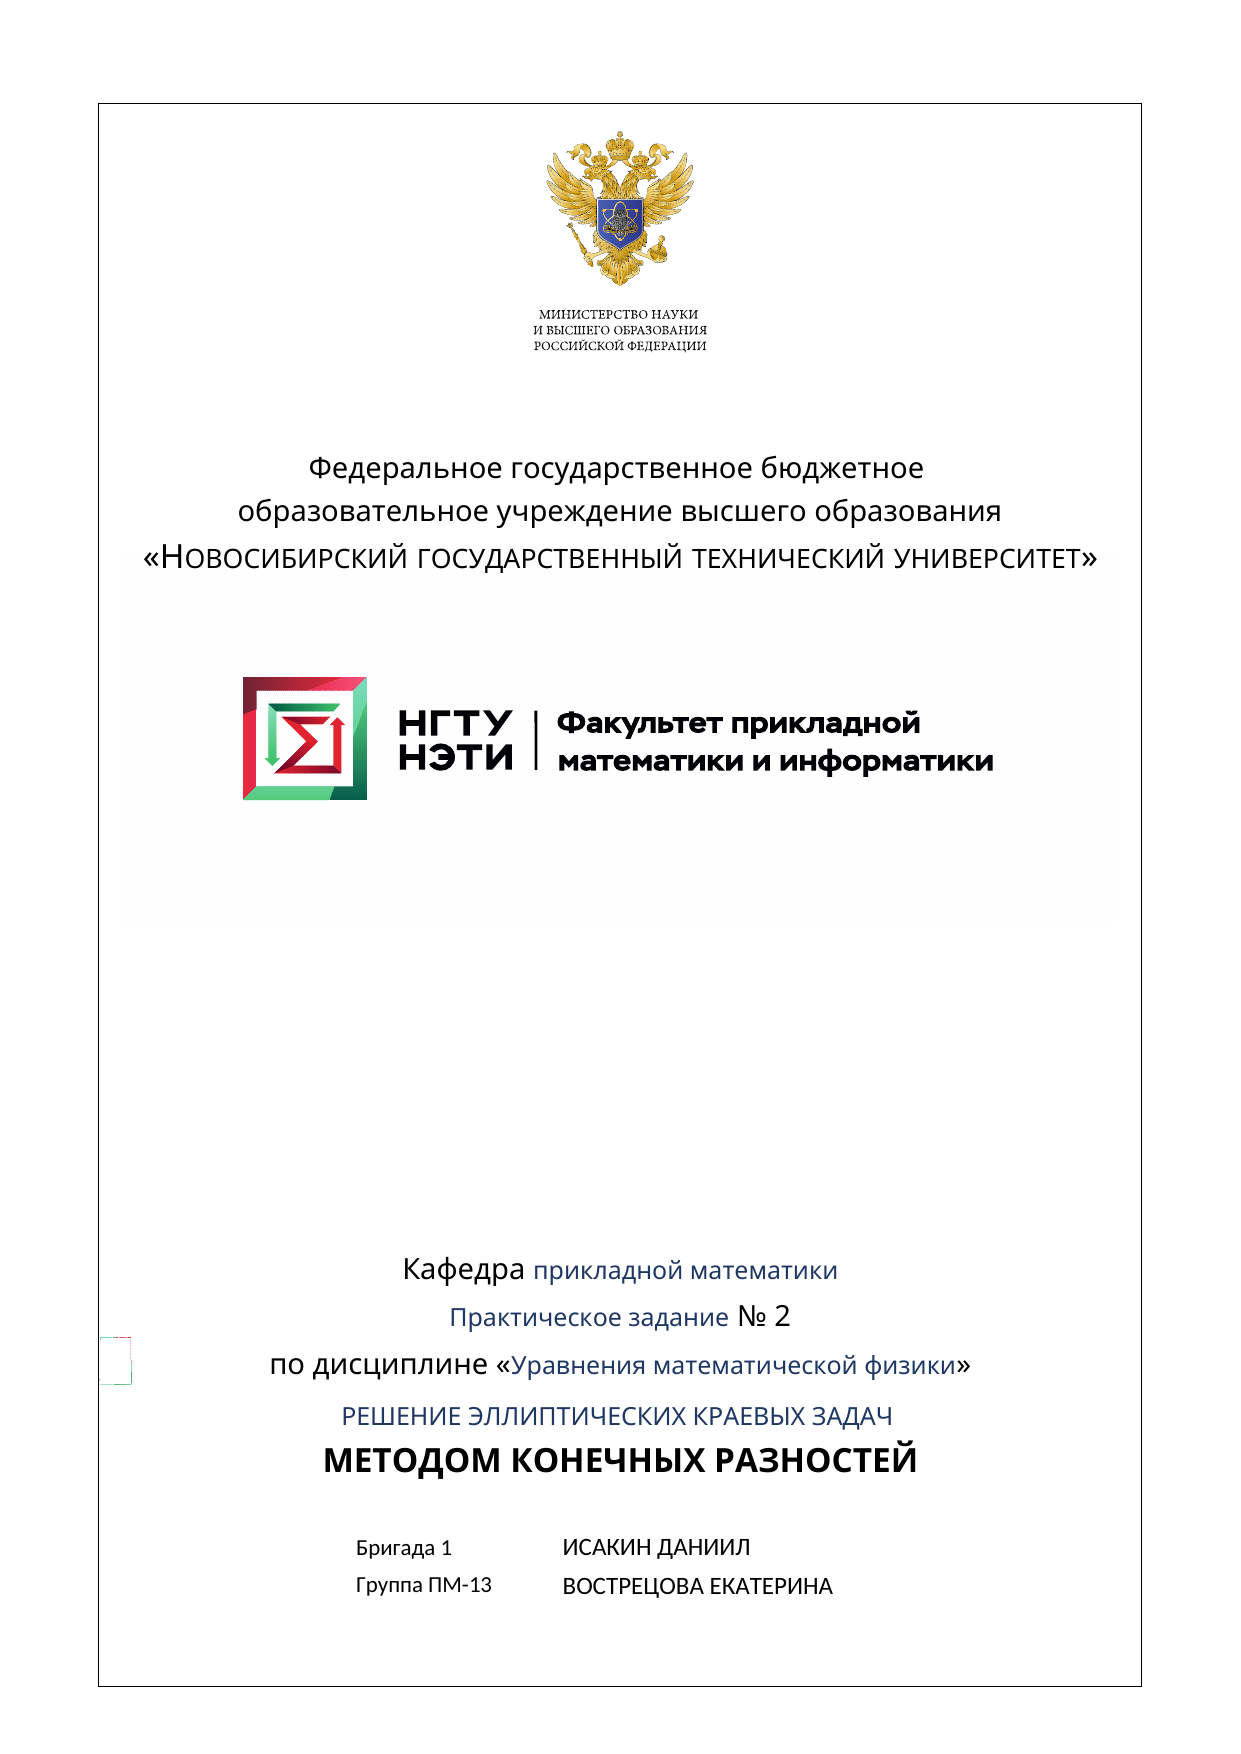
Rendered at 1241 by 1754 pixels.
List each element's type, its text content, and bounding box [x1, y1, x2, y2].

table_cell Группа ПМ-13 [356, 1571, 562, 1618]
table_cell Кафедра прикладной математики [104, 1243, 1137, 1290]
table_cell Исакин Даниил [563, 1523, 1137, 1571]
table_cell Федеральное государственное бюджетное образовательное учреждение высшего образования «Новосибирский государственный технический университет» [104, 443, 1137, 922]
table_header [104, 118, 1137, 443]
table_cell [104, 922, 1137, 1242]
table_cell Бригада 1 [356, 1523, 562, 1571]
table_cell [104, 1338, 131, 1384]
table_cell Практическое задание № 2 [104, 1290, 1137, 1337]
table_cell [104, 1493, 1137, 1523]
table_cell по дисциплине «Уравнения математической физики» [131, 1337, 1137, 1384]
table_cell Вострецова екатерина [563, 1571, 1137, 1618]
table_cell [104, 1523, 356, 1618]
table_cell РЕШЕНИЕ ЭЛЛИПТИЧЕСКИХ КРАЕВЫХ ЗАДАЧ МЕТОДОМ КОНЕЧНЫХ РАЗНОСТЕЙ [104, 1384, 1137, 1493]
